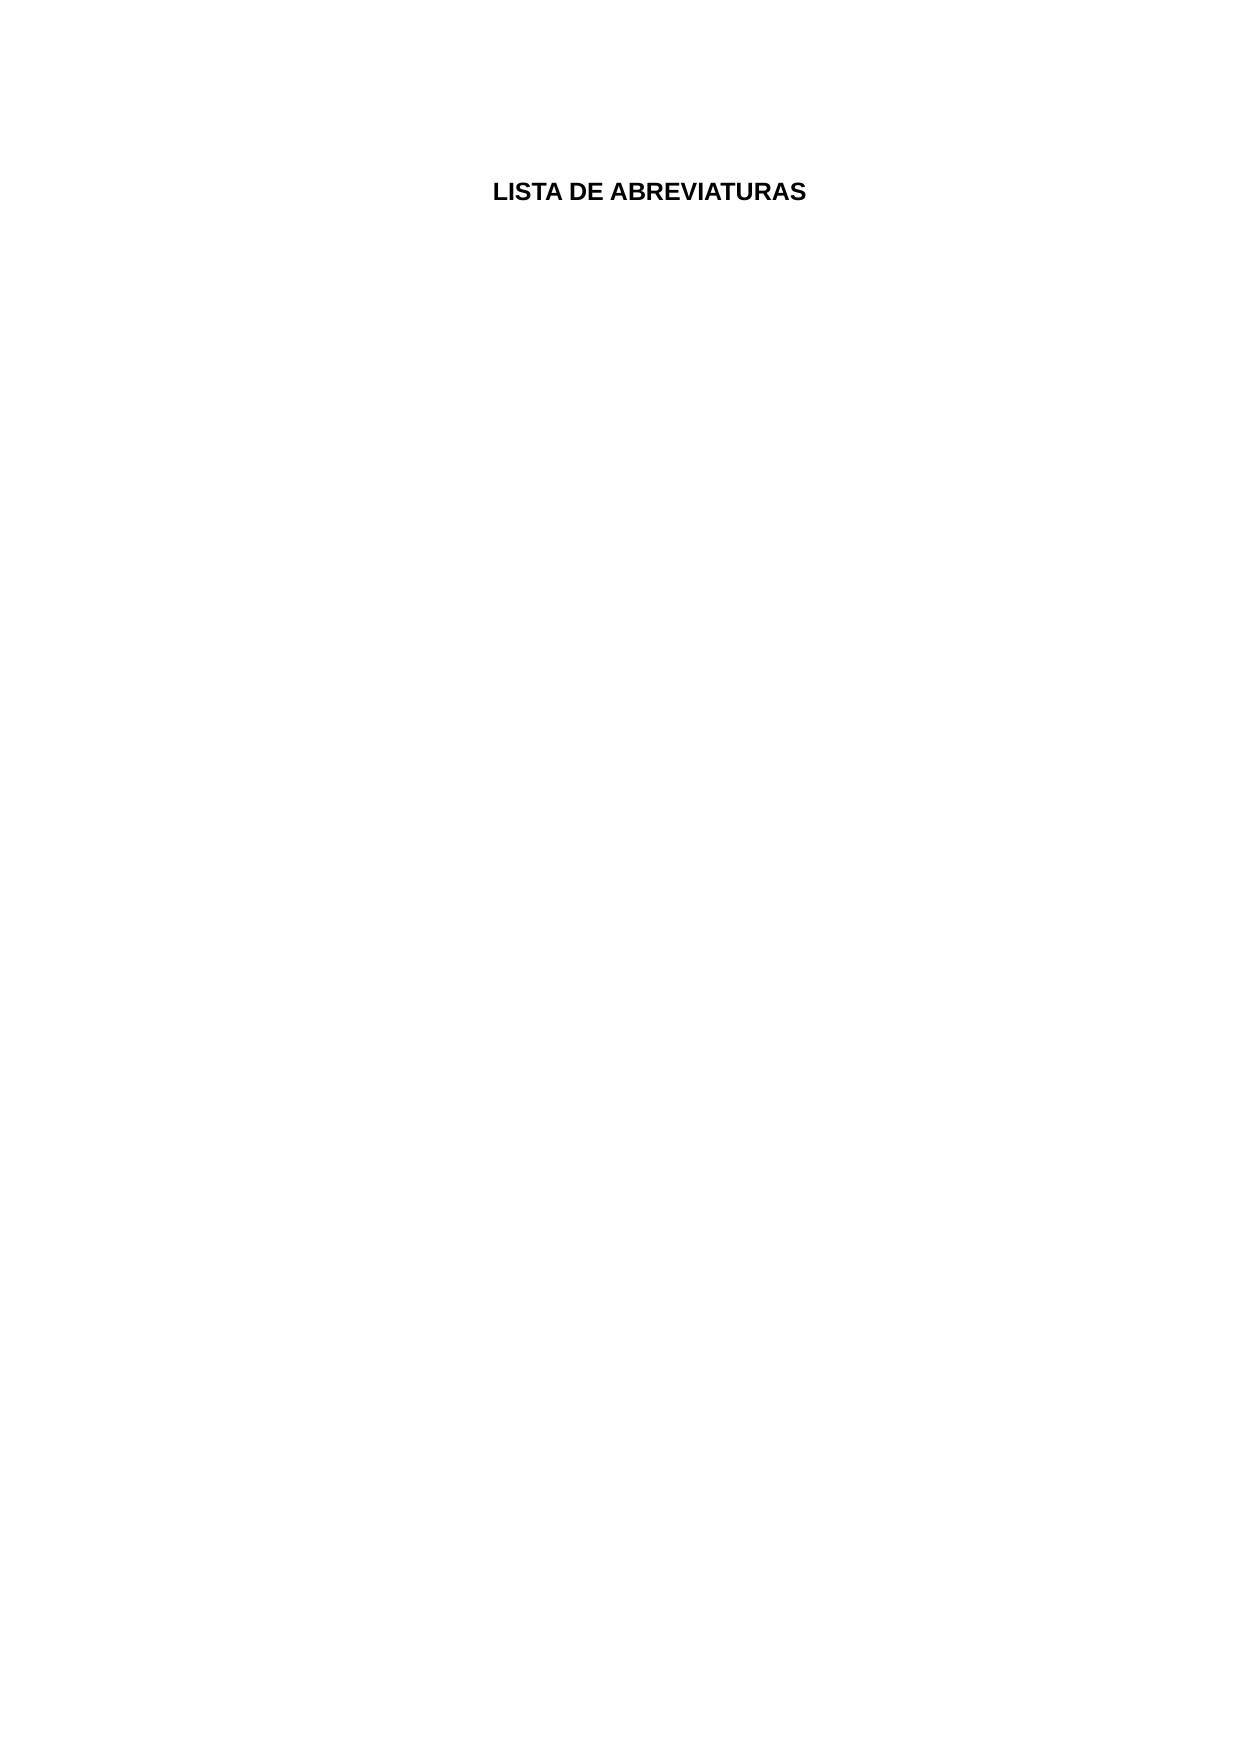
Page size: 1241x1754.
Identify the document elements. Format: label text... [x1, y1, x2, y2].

text LISTA DE ABREVIATURAS [177, 177, 1122, 206]
